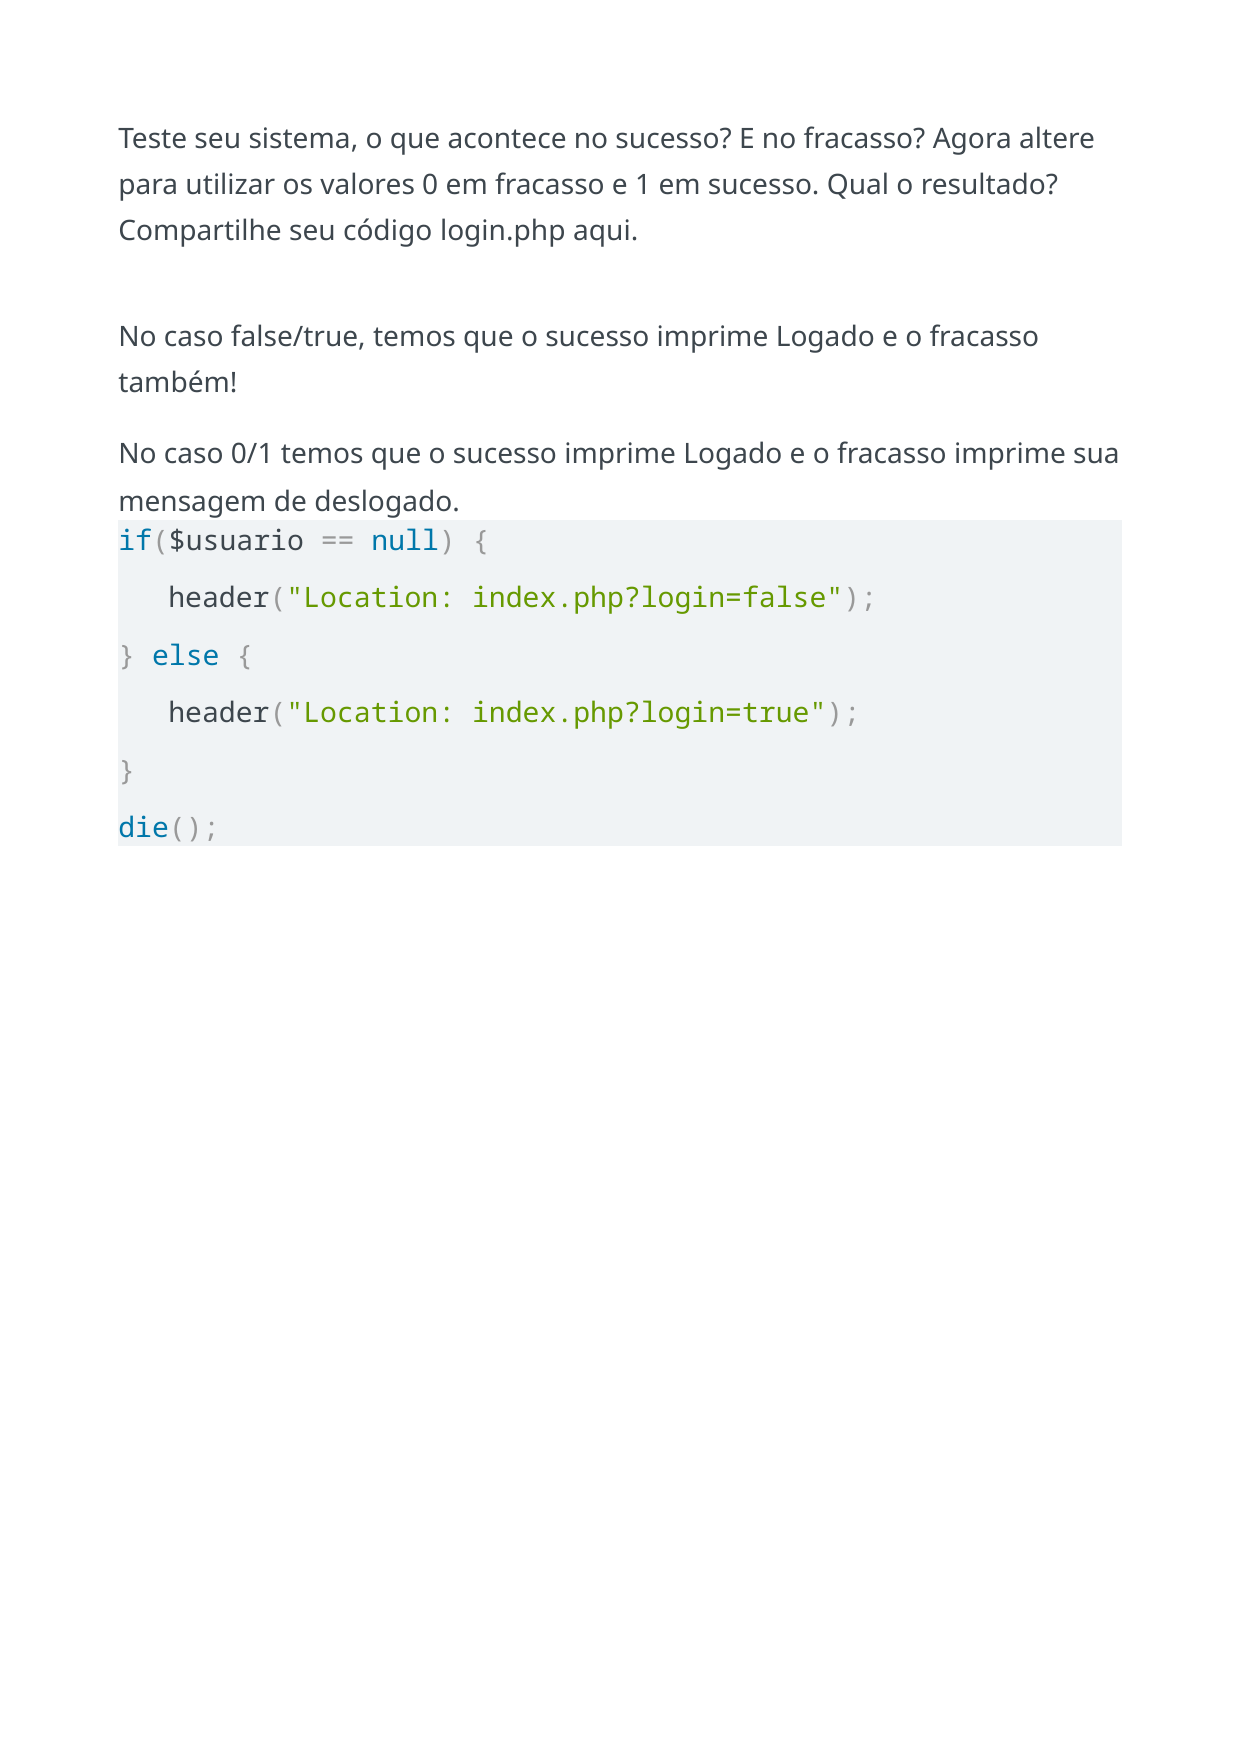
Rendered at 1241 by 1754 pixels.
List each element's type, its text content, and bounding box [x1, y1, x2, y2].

text die(); [118, 807, 1122, 846]
text if($usuario == null) { [118, 520, 1122, 558]
text } else { [118, 635, 1122, 673]
text No caso 0/1 temos que o sucesso imprime Logado e o fracasso imprime sua mensagem de deslogado. [118, 423, 1122, 520]
text header("Location: index.php?login=true"); [118, 692, 1122, 731]
text No caso false/true, temos que o sucesso imprime Logado e o fracasso também! [118, 316, 1122, 401]
text header("Location: index.php?login=false"); [118, 577, 1122, 616]
text Teste seu sistema, o que acontece no sucesso? E no fracasso? Agora altere para utilizar os valores 0 em fracasso e 1 em sucesso. Qual o resultado? Compartilhe seu código login.php aqui. [118, 118, 1122, 248]
text } [118, 750, 1122, 788]
